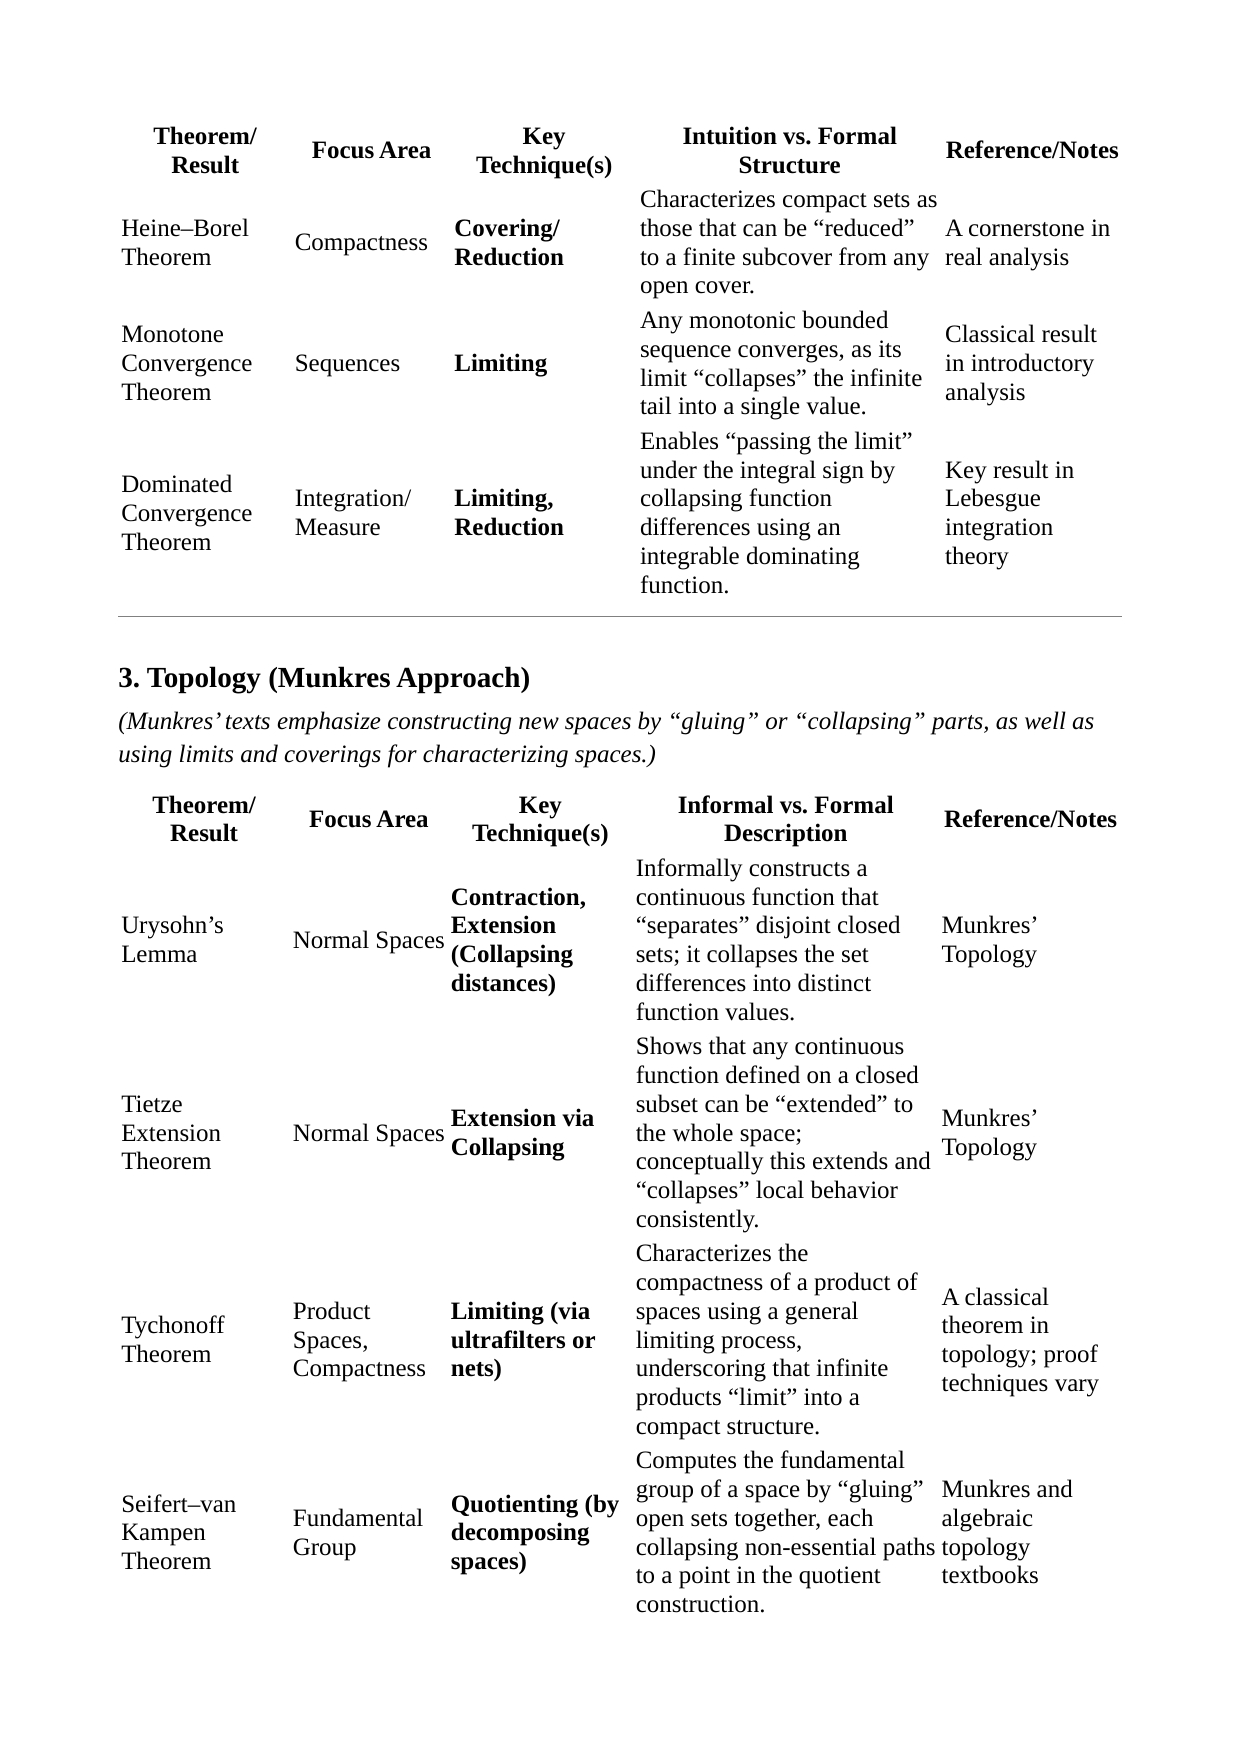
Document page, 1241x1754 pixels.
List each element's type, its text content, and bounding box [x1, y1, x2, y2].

table_cell Characterizes compact sets as those that can be “reduced” to a finite subcover from any open cover. [637, 181, 942, 302]
table_cell Munkres and algebraic topology textbooks [939, 1443, 1122, 1621]
table_cell Enables “passing the limit” under the integral sign by collapsing function differences using an integrable dominating function. [637, 423, 942, 601]
table_cell Shows that any continuous function defined on a closed subset can be “extended” to the whole space; conceptually this extends and “collapses” local behavior consistently. [633, 1029, 938, 1236]
table_cell Informally constructs a continuous function that “separates” disjoint closed sets; it collapses the set differences into distinct function values. [633, 850, 938, 1028]
table_header Key Technique(s) [448, 787, 633, 850]
table_header Reference/Notes [939, 787, 1122, 850]
table_cell Any monotonic bounded sequence converges, as its limit “collapses” the infinite tail into a single value. [637, 302, 942, 423]
table_header Intuition vs. Formal Structure [637, 118, 942, 181]
table_cell Covering/Reduction [451, 181, 637, 302]
table_cell Fundamental Group [290, 1443, 448, 1621]
table_cell Sequences [292, 302, 451, 423]
table_cell Compactness [292, 181, 451, 302]
table_cell Key result in Lebesgue integration theory [942, 423, 1122, 601]
table_cell Seifert–van Kampen Theorem [118, 1443, 290, 1621]
table_cell Limiting (via ultrafilters or nets) [448, 1236, 633, 1443]
table_header Key Technique(s) [451, 118, 637, 181]
table_cell Characterizes the compactness of a product of spaces using a general limiting process, underscoring that infinite products “limit” into a compact structure. [633, 1236, 938, 1443]
table_cell Limiting, Reduction [451, 423, 637, 601]
table_cell A cornerstone in real analysis [942, 181, 1122, 302]
table_cell Quotienting (by decomposing spaces) [448, 1443, 633, 1621]
text (Munkres’ texts emphasize constructing new spaces by “gluing” or “collapsing” parts, as well as using limits and coverings for characterizing spaces.) [118, 706, 1122, 768]
table_cell Urysohn’s Lemma [118, 850, 290, 1028]
table_header Theorem/Result [118, 118, 292, 181]
table_header Focus Area [290, 787, 448, 850]
table_cell Classical result in introductory analysis [942, 302, 1122, 423]
table_cell Contraction, Extension (Collapsing distances) [448, 850, 633, 1028]
table_cell Limiting [451, 302, 637, 423]
table_cell Heine–Borel Theorem [118, 181, 292, 302]
table_cell Computes the fundamental group of a space by “gluing” open sets together, each collapsing non-essential paths to a point in the quotient construction. [633, 1443, 938, 1621]
table_cell Munkres’ Topology [939, 850, 1122, 1028]
table_cell Munkres’ Topology [939, 1029, 1122, 1236]
table_header Informal vs. Formal Description [633, 787, 938, 850]
table_cell Normal Spaces [290, 850, 448, 1028]
table_cell Monotone Convergence Theorem [118, 302, 292, 423]
table_header Reference/Notes [942, 118, 1122, 181]
table_cell Normal Spaces [290, 1029, 448, 1236]
table_header Theorem/Result [118, 787, 290, 850]
table_header Focus Area [292, 118, 451, 181]
subtitle 3. Topology (Munkres Approach) [118, 660, 1122, 694]
table_cell Extension via Collapsing [448, 1029, 633, 1236]
table_cell Dominated Convergence Theorem [118, 423, 292, 601]
table_cell Product Spaces, Compactness [290, 1236, 448, 1443]
table_cell Integration/Measure [292, 423, 451, 601]
table_cell Tietze Extension Theorem [118, 1029, 290, 1236]
table_cell Tychonoff Theorem [118, 1236, 290, 1443]
table_cell A classical theorem in topology; proof techniques vary [939, 1236, 1122, 1443]
